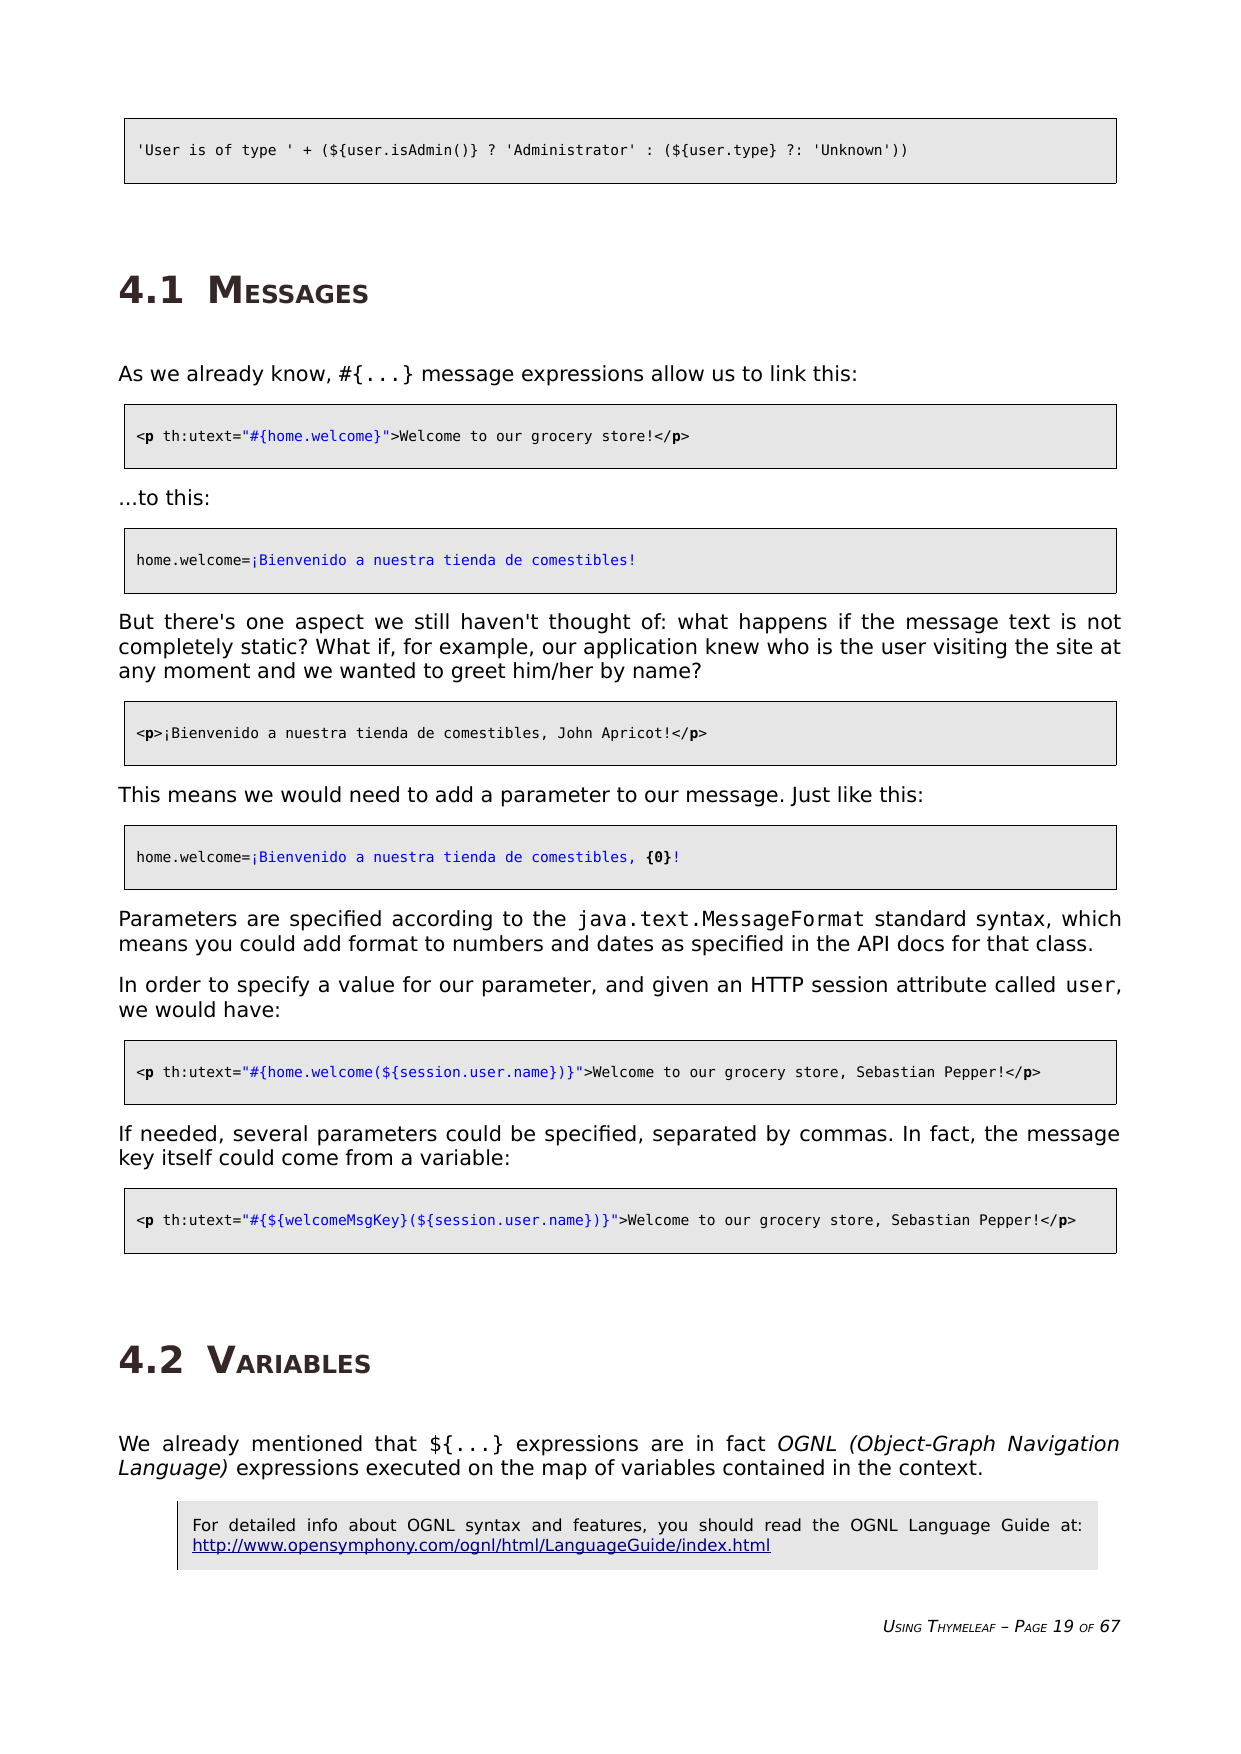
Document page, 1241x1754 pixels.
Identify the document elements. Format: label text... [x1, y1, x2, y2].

text ...to this: [118, 486, 1122, 511]
text <p th:utext="#{${welcomeMsgKey}(${session.user.name})}">Welcome to our grocery store, Sebastian Pepper!</p> [125, 1189, 1116, 1253]
text As we already know, #{...} message expressions allow us to link this: [118, 362, 1122, 386]
text We already mentioned that ${...} expressions are in fact OGNL (Object-Graph Navigation Language) expressions executed on the map of variables contained in the context. [118, 1432, 1122, 1481]
text <p th:utext="#{home.welcome(${session.user.name})}">Welcome to our grocery store, Sebastian Pepper!</p> [125, 1041, 1116, 1104]
text In order to specify a value for our parameter, and given an HTTP session attribute called user, we would have: [118, 973, 1122, 1022]
text <p>¡Bienvenido a nuestra tienda de comestibles, John Apricot!</p> [125, 702, 1116, 765]
text home.welcome=¡Bienvenido a nuestra tienda de comestibles! [125, 529, 1116, 593]
subtitle Messages [118, 268, 1122, 312]
text 'User is of type ' + (${user.isAdmin()} ? 'Administrator' : (${user.type} ?: 'Unknown')) [125, 119, 1116, 183]
text But there's one aspect we still haven't thought of: what happens if the message text is not completely static? What if, for example, our application knew who is the user visiting the site at any moment and we wanted to greet him/her by name? [118, 610, 1122, 683]
subtitle Variables [118, 1338, 1122, 1382]
text home.welcome=¡Bienvenido a nuestra tienda de comestibles, {0}! [125, 826, 1116, 889]
text Parameters are specified according to the java.text.MessageFormat standard syntax, which means you could add format to numbers and dates as specified in the API docs for that class. [118, 907, 1122, 956]
text If needed, several parameters could be specified, separated by commas. In fact, the message key itself could come from a variable: [118, 1122, 1122, 1171]
text <p th:utext="#{home.welcome}">Welcome to our grocery store!</p> [125, 405, 1116, 468]
text For detailed info about OGNL syntax and features, you should read the OGNL Language Guide at: http://www.opensymphony.com/ognl/html/LanguageGuide/index.html [178, 1501, 1098, 1570]
text This means we would need to add a parameter to our message. Just like this: [118, 783, 1122, 807]
